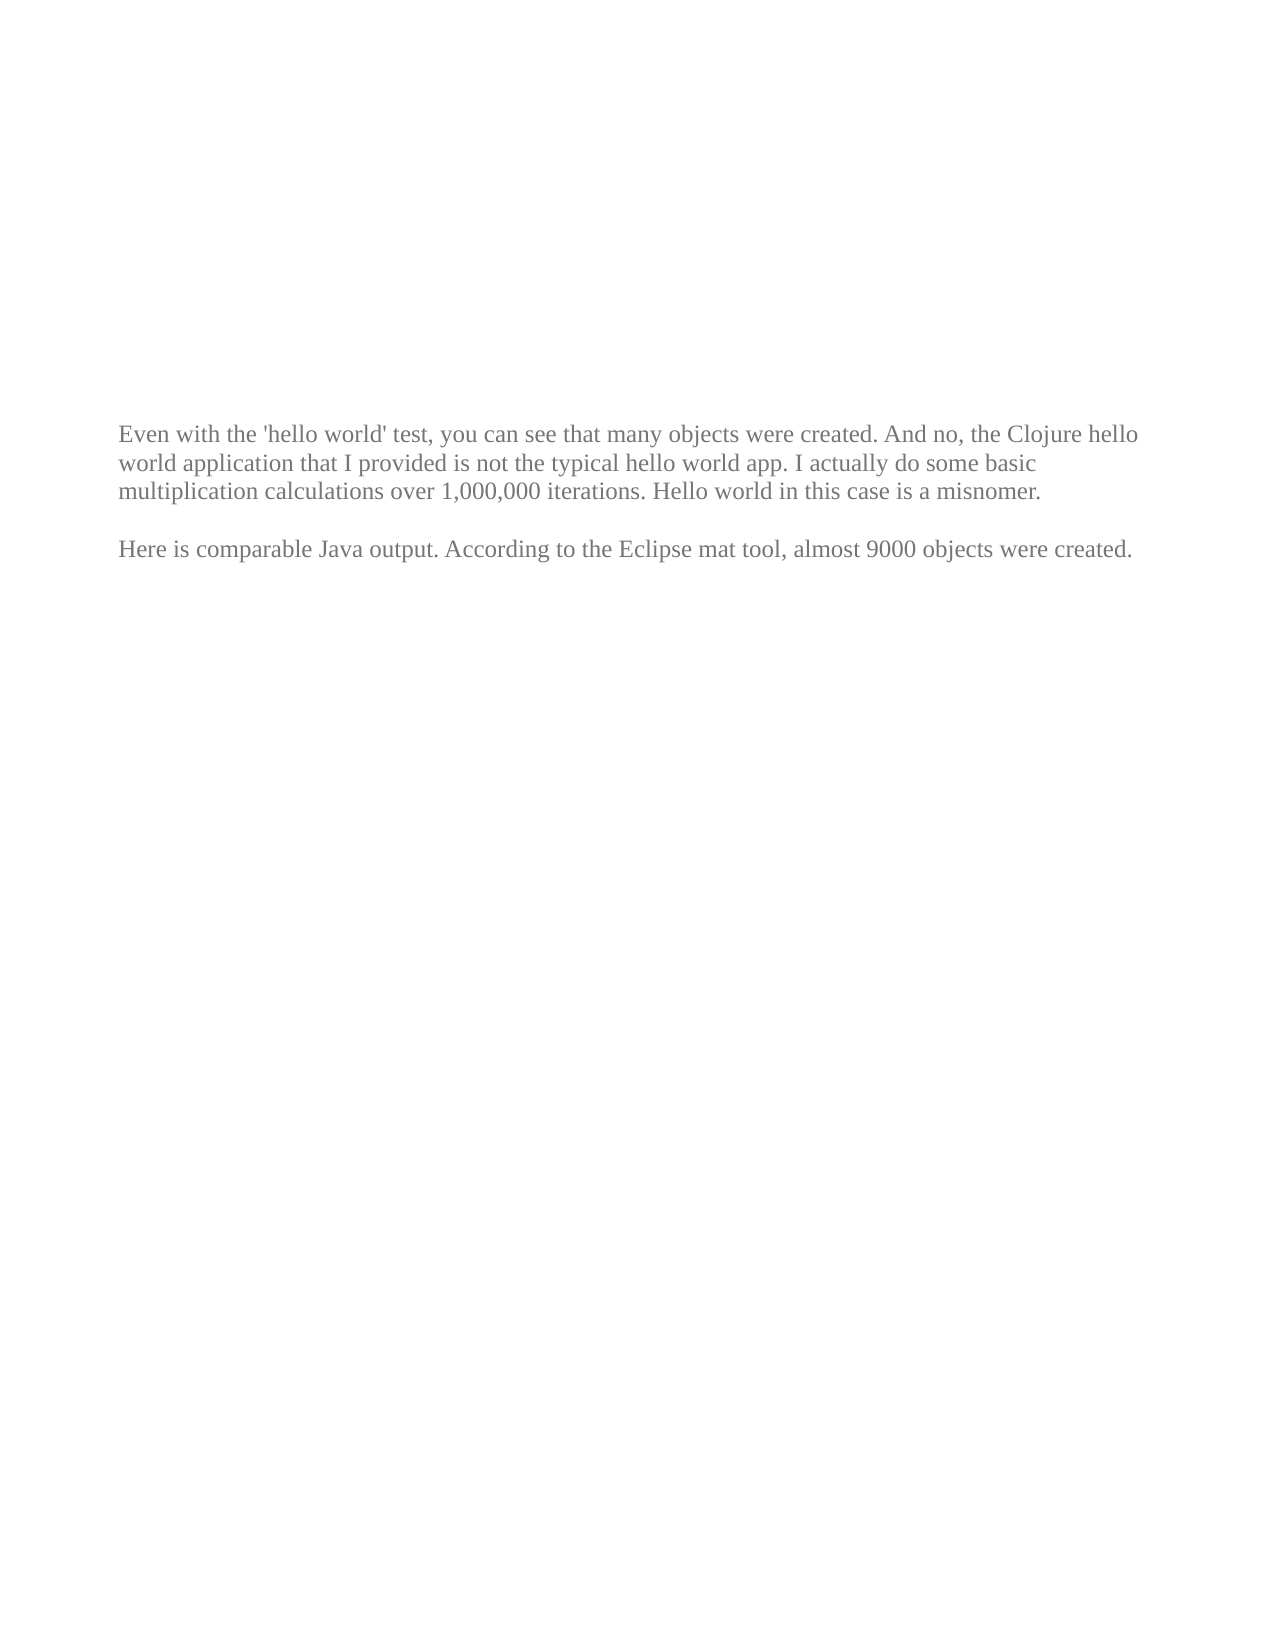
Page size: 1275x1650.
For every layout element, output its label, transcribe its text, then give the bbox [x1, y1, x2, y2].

text Even with the 'hello world' test, you can see that many objects were created. And no, the Clojure hello world application that I provided is not the typical hello world app. I actually do some basic multiplication calculations over 1,000,000 iterations. Hello world in this case is a misnomer. Here is comparable Java output. According to the Eclipse mat tool, almost 9000 objects were created. [118, 118, 1157, 1472]
